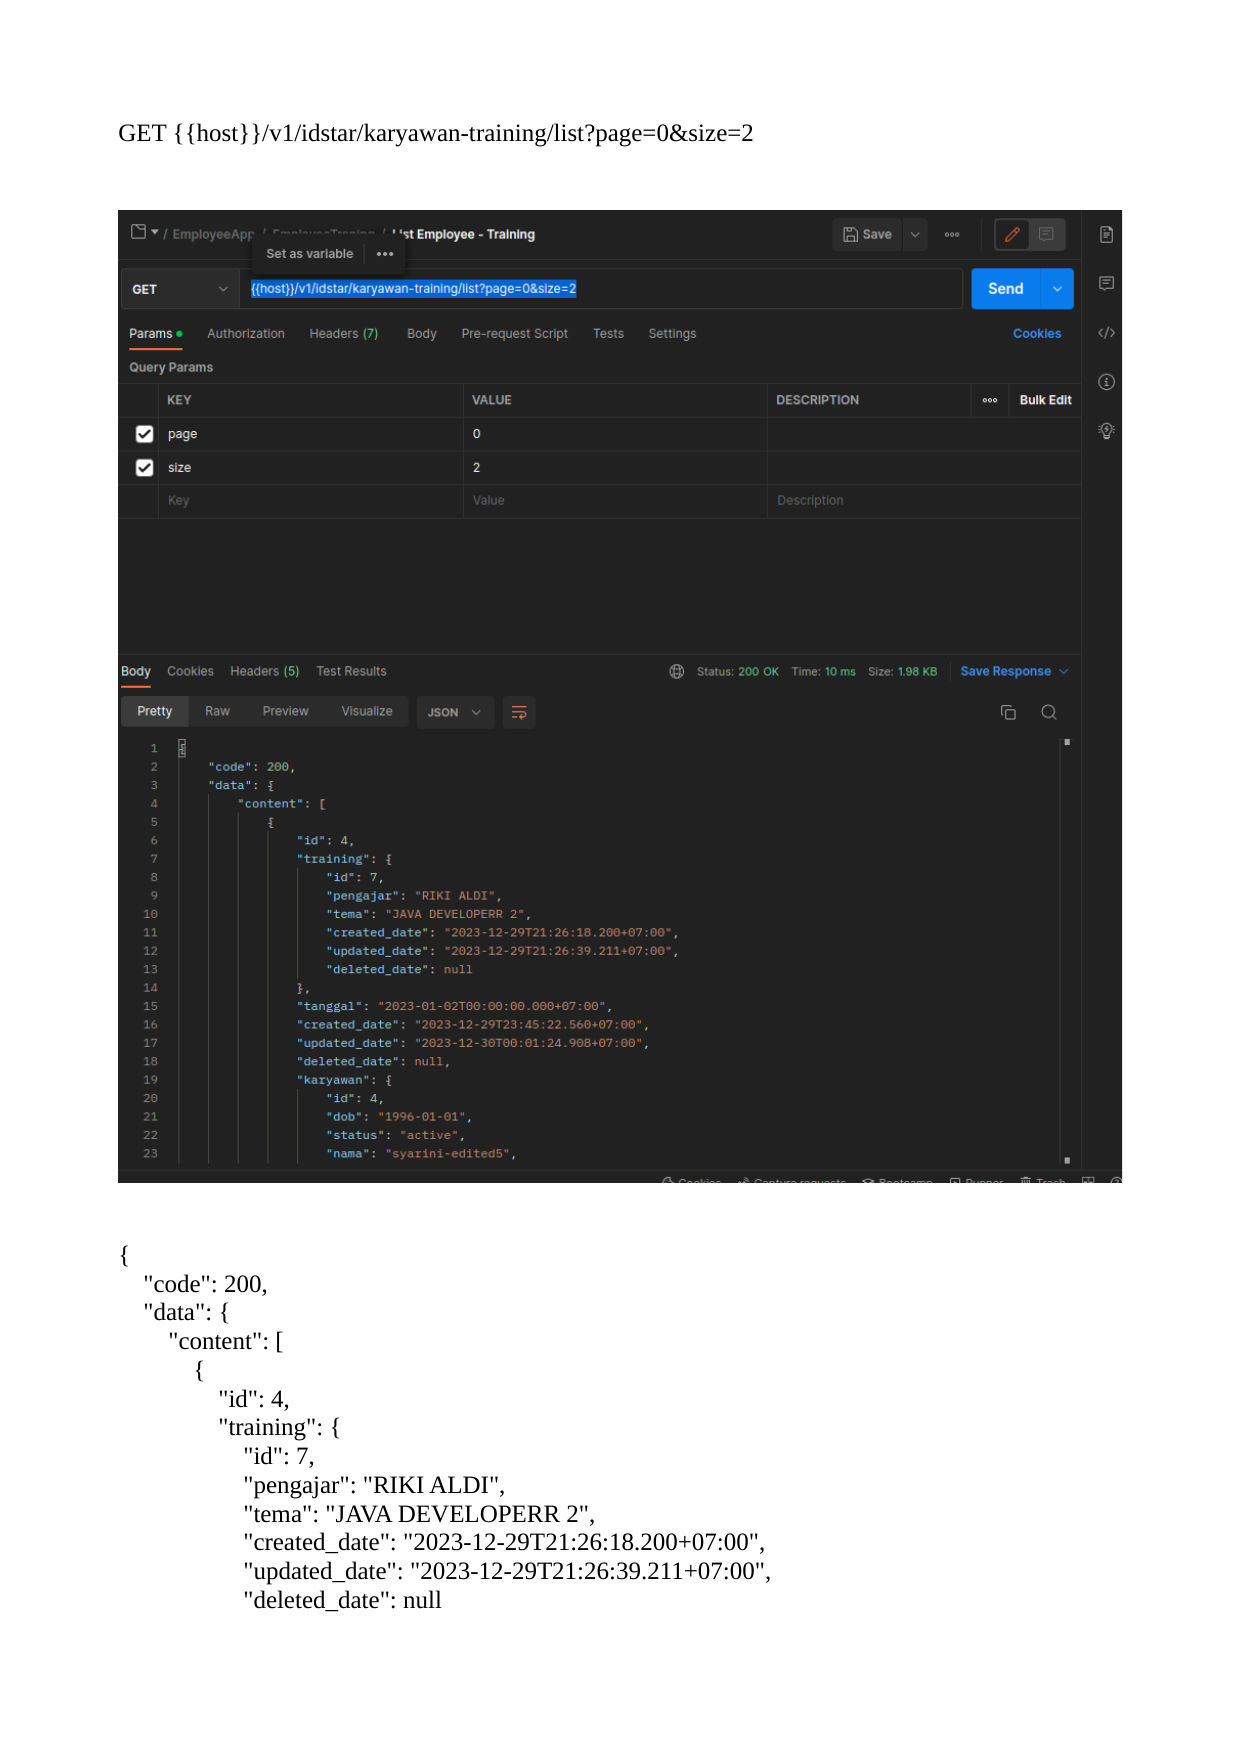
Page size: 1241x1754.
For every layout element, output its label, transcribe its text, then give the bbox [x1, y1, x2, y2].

text "deleted_date": null [118, 1585, 1122, 1614]
text "updated_date": "2023-12-29T21:26:39.211+07:00", [118, 1556, 1122, 1585]
text "created_date": "2023-12-29T21:26:18.200+07:00", [118, 1527, 1122, 1556]
text GET {{host}}/v1/idstar/karyawan-training/list?page=0&size=2 [118, 118, 1122, 147]
text "pengajar": "RIKI ALDI", [118, 1470, 1122, 1499]
text "data": { [118, 1297, 1122, 1326]
text "id": 4, [118, 1384, 1122, 1412]
text "tema": "JAVA DEVELOPERR 2", [118, 1499, 1122, 1527]
text { [118, 1355, 1122, 1384]
text { [118, 1240, 1122, 1269]
text "code": 200, [118, 1269, 1122, 1297]
picture [118, 210, 1123, 1183]
text "id": 7, [118, 1441, 1122, 1470]
text "content": [ [118, 1326, 1122, 1355]
text "training": { [118, 1412, 1122, 1441]
